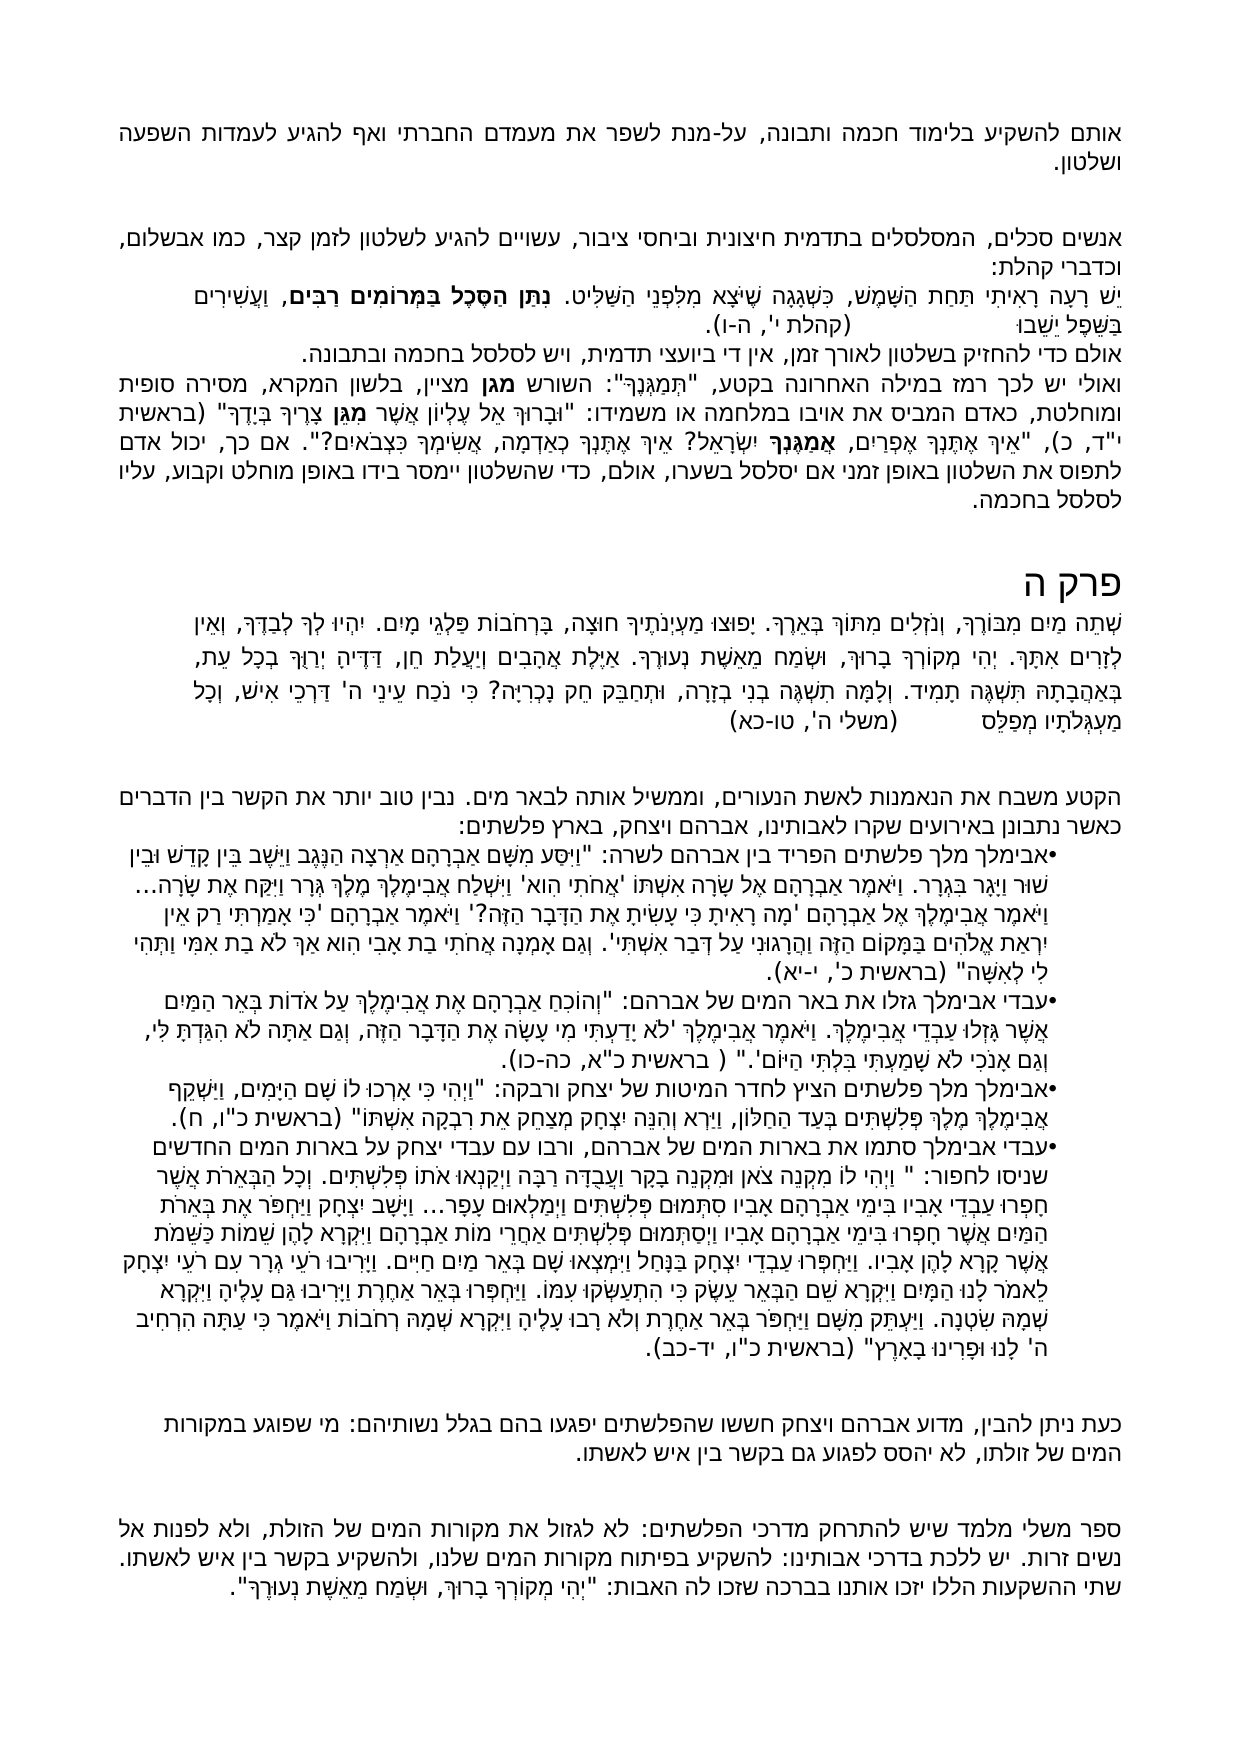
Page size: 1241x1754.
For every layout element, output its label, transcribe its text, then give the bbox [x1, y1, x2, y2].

text הקטע משבח את הנאמנות לאשת הנעורים, וממשיל אותה לבאר מים. נבין טוב יותר את הקשר בין הדברים כאשר נתבונן באירועים שקרו לאבותינו, אברהם ויצחק, בארץ פלשתים: [118, 782, 1122, 841]
text אנשים סכלים, המסלסלים בתדמית חיצונית וביחסי ציבור, עשויים להגיע לשלטון לזמן קצר, כמו אבשלום, וכדברי קהלת: [118, 223, 1122, 281]
list עבדי אבימלך סתמו את בארות המים של אברהם, ורבו עם עבדי יצחק על בארות המים החדשים שניסו לחפור: " וַיְהִי לוֹ מִקְנֵה צֹאן וּמִקְנֵה בָקָר וַעֲבֻדָּה רַבָּה וַיְקַנְאוּ אֹתוֹ פְּלִשְׁתִּים. וְכָל הַבְּאֵרֹת אֲשֶׁר חָפְרוּ עַבְדֵי אָבִיו בִּימֵי אַבְרָהָם אָבִיו סִתְּמוּם פְּלִשְׁתִּים וַיְמַלְאוּם עָפָר... וַיָּשָׁב יִצְחָק וַיַּחְפֹּר אֶת בְּאֵרֹת הַמַּיִם אֲשֶׁר חָפְרוּ בִּימֵי אַבְרָהָם אָבִיו וַיְסַתְּמוּם פְּלִשְׁתִּים אַחֲרֵי מוֹת אַבְרָהָם וַיִּקְרָא לָהֶן שֵׁמוֹת כַּשֵּׁמֹת אֲשֶׁר קָרָא לָהֶן אָבִיו. וַיַּחְפְּרוּ עַבְדֵי יִצְחָק בַּנָּחַל וַיִּמְצְאוּ שָׁם בְּאֵר מַיִם חַיִּים. וַיָּרִיבוּ רֹעֵי גְרָר עִם רֹעֵי יִצְחָק לֵאמֹר לָנוּ הַמָּיִם וַיִּקְרָא שֵׁם הַבְּאֵר עֵשֶׂק כִּי הִתְעַשְּׂקוּ עִמּוֹ. וַיַּחְפְּרוּ בְּאֵר אַחֶרֶת וַיָּרִיבוּ גַּם עָלֶיהָ וַיִּקְרָא שְׁמָהּ שִׂטְנָה. וַיַּעְתֵּק מִשָּׁם וַיַּחְפֹּר בְּאֵר אַחֶרֶת וְלֹא רָבוּ עָלֶיהָ וַיִּקְרָא שְׁמָהּ רְחֹבוֹת וַיֹּאמֶר כִּי עַתָּה הִרְחִיב ה' לָנוּ וּפָרִינוּ בָאָרֶץ" (בראשית כ"ו, יד-כב). [118, 1132, 1078, 1363]
text אותם להשקיע בלימוד חכמה ותבונה, על-מנת לשפר את מעמדם החברתי ואף להגיע לעמדות השפעה ושלטון. [118, 118, 1122, 176]
text שְׁתֵה מַיִם מִבּוֹרֶךָ, וְנֹזְלִים מִתּוֹךְ בְּאֵרֶךָ. יָפוּצוּ מַעְיְנֹתֶיךָ חוּצָה, בָּרְחֹבוֹת פַּלְגֵי מָיִם. יִהְיוּ לְךָ לְבַדֶּךָ, וְאֵין לְזָרִים אִתָּךְ. יְהִי מְקוֹרְךָ בָרוּךְ, וּשְׂמַח מֵאֵשֶׁת נְעוּרֶךָ. אַיֶּלֶת אֲהָבִים וְיַעֲלַת חֵן, דַּדֶּיהָ יְרַוֻּךָ בְכָל עֵת, בְּאַהֲבָתָהּ תִּשְׁגֶּה תָמִיד. וְלָמָּה תִשְׁגֶּה בְנִי בְזָרָה, וּתְחַבֵּק חֵק נָכְרִיָּה? כִּי נֹכַח עֵינֵי ה' דַּרְכֵי אִישׁ, וְכָל מַעְגְּלֹתָיו מְפַלֵּס (משלי ה', טו-כא) [193, 604, 1122, 736]
list אבימלך מלך פלשתים הציץ לחדר המיטות של יצחק ורבקה: "וַיְהִי כִּי אָרְכוּ לוֹ שָׁם הַיָּמִים, וַיַּשְׁקֵף אֲבִימֶלֶךְ מֶלֶךְ פְּלִשְׁתִּים בְּעַד הַחַלּוֹן, וַיַּרְא וְהִנֵּה יִצְחָק מְצַחֵק אֵת רִבְקָה אִשְׁתּוֹ" (בראשית כ"ו, ח). [118, 1074, 1078, 1132]
text ואולי יש לכך רמז במילה האחרונה בקטע, "תְּמַגְּנֶךָּ": השורש מגן מציין, בלשון המקרא, מסירה סופית ומוחלטת, כאדם המביס את אויבו במלחמה או משמידו: "וּבָרוּךְ אֵל עֶלְיוֹן אֲשֶׁר מִגֵּן צָרֶיךָ בְּיָדֶךָ" (בראשית י"ד, כ), "אֵיךְ אֶתֶּנְךָ אֶפְרַיִם, אֲמַגֶּנְךָ יִשְׂרָאֵל? אֵיךְ אֶתֶּנְךָ כְאַדְמָה, אֲשִׂימְךָ כִּצְבֹאיִם?". אם כך, יכול אדם לתפוס את השלטון באופן זמני אם יסלסל בשערו, אולם, כדי שהשלטון יימסר בידו באופן מוחלט וקבוע, עליו לסלסל בחכמה. [118, 369, 1122, 515]
text ספר משלי מלמד שיש להתרחק מדרכי הפלשתים: לא לגזול את מקורות המים של הזולת, ולא לפנות אל נשים זרות. יש ללכת בדרכי אבותינו: להשקיע בפיתוח מקורות המים שלנו, ולהשקיע בקשר בין איש לאשתו. שתי ההשקעות הללו יזכו אותנו בברכה שזכו לה האבות: "יְהִי מְקוֹרְךָ בָרוּךְ, וּשְׂמַח מֵאֵשֶׁת נְעוּרֶךָ". [118, 1514, 1122, 1602]
text כעת ניתן להבין, מדוע אברהם ויצחק חששו שהפלשתים יפגעו בהם בגלל נשותיהם: מי שפוגע במקורות המים של זולתו, לא יהסס לפגוע גם בקשר בין איש לאשתו. [118, 1409, 1122, 1468]
text פרק ה [118, 561, 1122, 604]
list עבדי אבימלך גזלו את באר המים של אברהם: "וְהוֹכִחַ אַבְרָהָם אֶת אֲבִימֶלֶךְ עַל אֹדוֹת בְּאֵר הַמַּיִם אֲשֶׁר גָּזְלוּ עַבְדֵי אֲבִימֶלֶךְ. וַיֹּאמֶר אֲבִימֶלֶךְ 'לֹא יָדַעְתִּי מִי עָשָׂה אֶת הַדָּבָר הַזֶּה, וְגַם אַתָּה לֹא הִגַּדְתָּ לִּי, וְגַם אָנֹכִי לֹא שָׁמַעְתִּי בִּלְתִּי הַיּוֹם'." ( בראשית כ"א, כה-כו). [118, 986, 1078, 1074]
text יֵשׁ רָעָה רָאִיתִי תַּחַת הַשָּׁמֶשׁ, כִּשְׁגָגָה שֶׁיֹּצָא מִלִּפְנֵי הַשַּׁלִּיט. נִתַּן הַסֶּכֶל בַּמְּרוֹמִים רַבִּים, וַעֲשִׁירִים בַּשֵּׁפֶל יֵשֵׁבוּ (קהלת י', ה-ו). [193, 281, 1122, 340]
list אבימלך מלך פלשתים הפריד בין אברהם לשרה: "וַיִּסַּע מִשָּׁם אַבְרָהָם אַרְצָה הַנֶּגֶב וַיֵּשֶׁב בֵּין קָדֵשׁ וּבֵין שׁוּר וַיָּגָר בִּגְרָר. וַיֹּאמֶר אַבְרָהָם אֶל שָׂרָה אִשְׁתּוֹ 'אֲחֹתִי הִוא' וַיִּשְׁלַח אֲבִימֶלֶךְ מֶלֶךְ גְּרָר וַיִּקַּח אֶת שָׂרָה... וַיֹּאמֶר אֲבִימֶלֶךְ אֶל אַבְרָהָם 'מָה רָאִיתָ כִּי עָשִׂיתָ אֶת הַדָּבָר הַזֶּה?' וַיֹּאמֶר אַבְרָהָם 'כִּי אָמַרְתִּי רַק אֵין יִרְאַת אֱלֹהִים בַּמָּקוֹם הַזֶּה וַהֲרָגוּנִי עַל דְּבַר אִשְׁתִּי'. וְגַם אָמְנָה אֲחֹתִי בַת אָבִי הִוא אַךְ לֹא בַת אִמִּי וַתְּהִי לִי לְאִשָּׁה" (בראשית כ', י-יא). [118, 841, 1078, 986]
text אולם כדי להחזיק בשלטון לאורך זמן, אין די ביועצי תדמית, ויש לסלסל בחכמה ובתבונה. [118, 340, 1122, 369]
